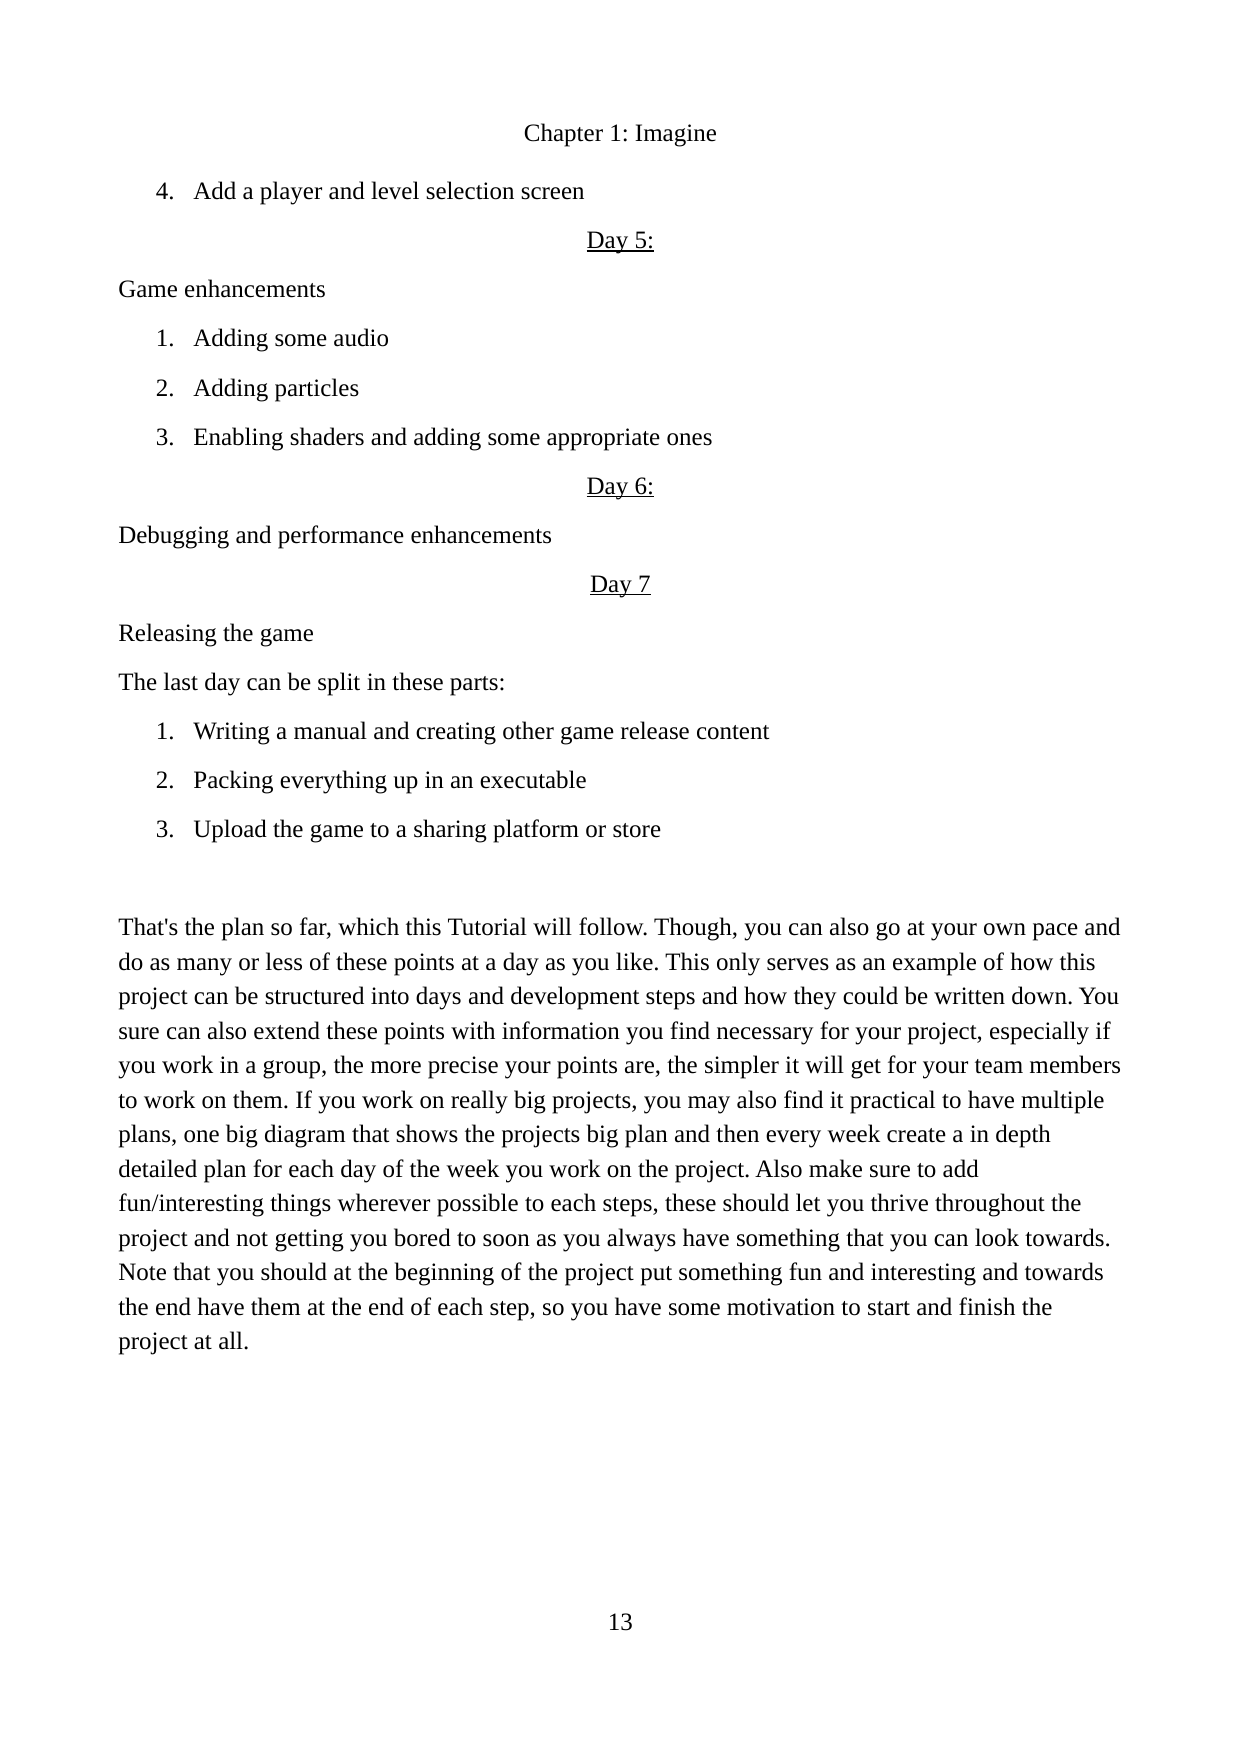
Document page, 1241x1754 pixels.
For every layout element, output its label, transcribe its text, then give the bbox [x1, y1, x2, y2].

list Writing a manual and creating other game release content [156, 716, 1122, 745]
list Upload the game to a sharing platform or store [156, 814, 1122, 843]
text Game enhancements [118, 274, 1122, 303]
text Day 7 [118, 569, 1122, 598]
list Packing everything up in an executable [156, 765, 1122, 794]
text Day 5: [118, 225, 1122, 254]
text Debugging and performance enhancements [118, 520, 1122, 548]
list Enabling shaders and adding some appropriate ones [156, 422, 1122, 450]
list Add a player and level selection screen [156, 176, 1122, 205]
text The last day can be split in these parts: [118, 667, 1122, 696]
text Day 6: [118, 471, 1122, 499]
list Adding particles [156, 373, 1122, 401]
text That's the plan so far, which this Tutorial will follow. Though, you can also go at your own pace and do as many or less of these points at a day as you like. This only serves as an example of how this project can be structured into days and development steps and how they could be written down. You sure can also extend these points with information you find necessary for your project, especially if you work in a group, the more precise your points are, the simpler it will get for your team members to work on them. If you work on really big projects, you may also find it practical to have multiple plans, one big diagram that shows the projects big plan and then every week create a in depth detailed plan for each day of the week you work on the project. Also make sure to add fun/interesting things wherever possible to each steps, these should let you thrive throughout the project and not getting you bored to soon as you always have something that you can look towards. Note that you should at the beginning of the project put something fun and interesting and towards the end have them at the end of each step, so you have some motivation to start and finish the project at all. [118, 912, 1122, 1355]
list Adding some audio [156, 323, 1122, 352]
text Releasing the game [118, 618, 1122, 647]
